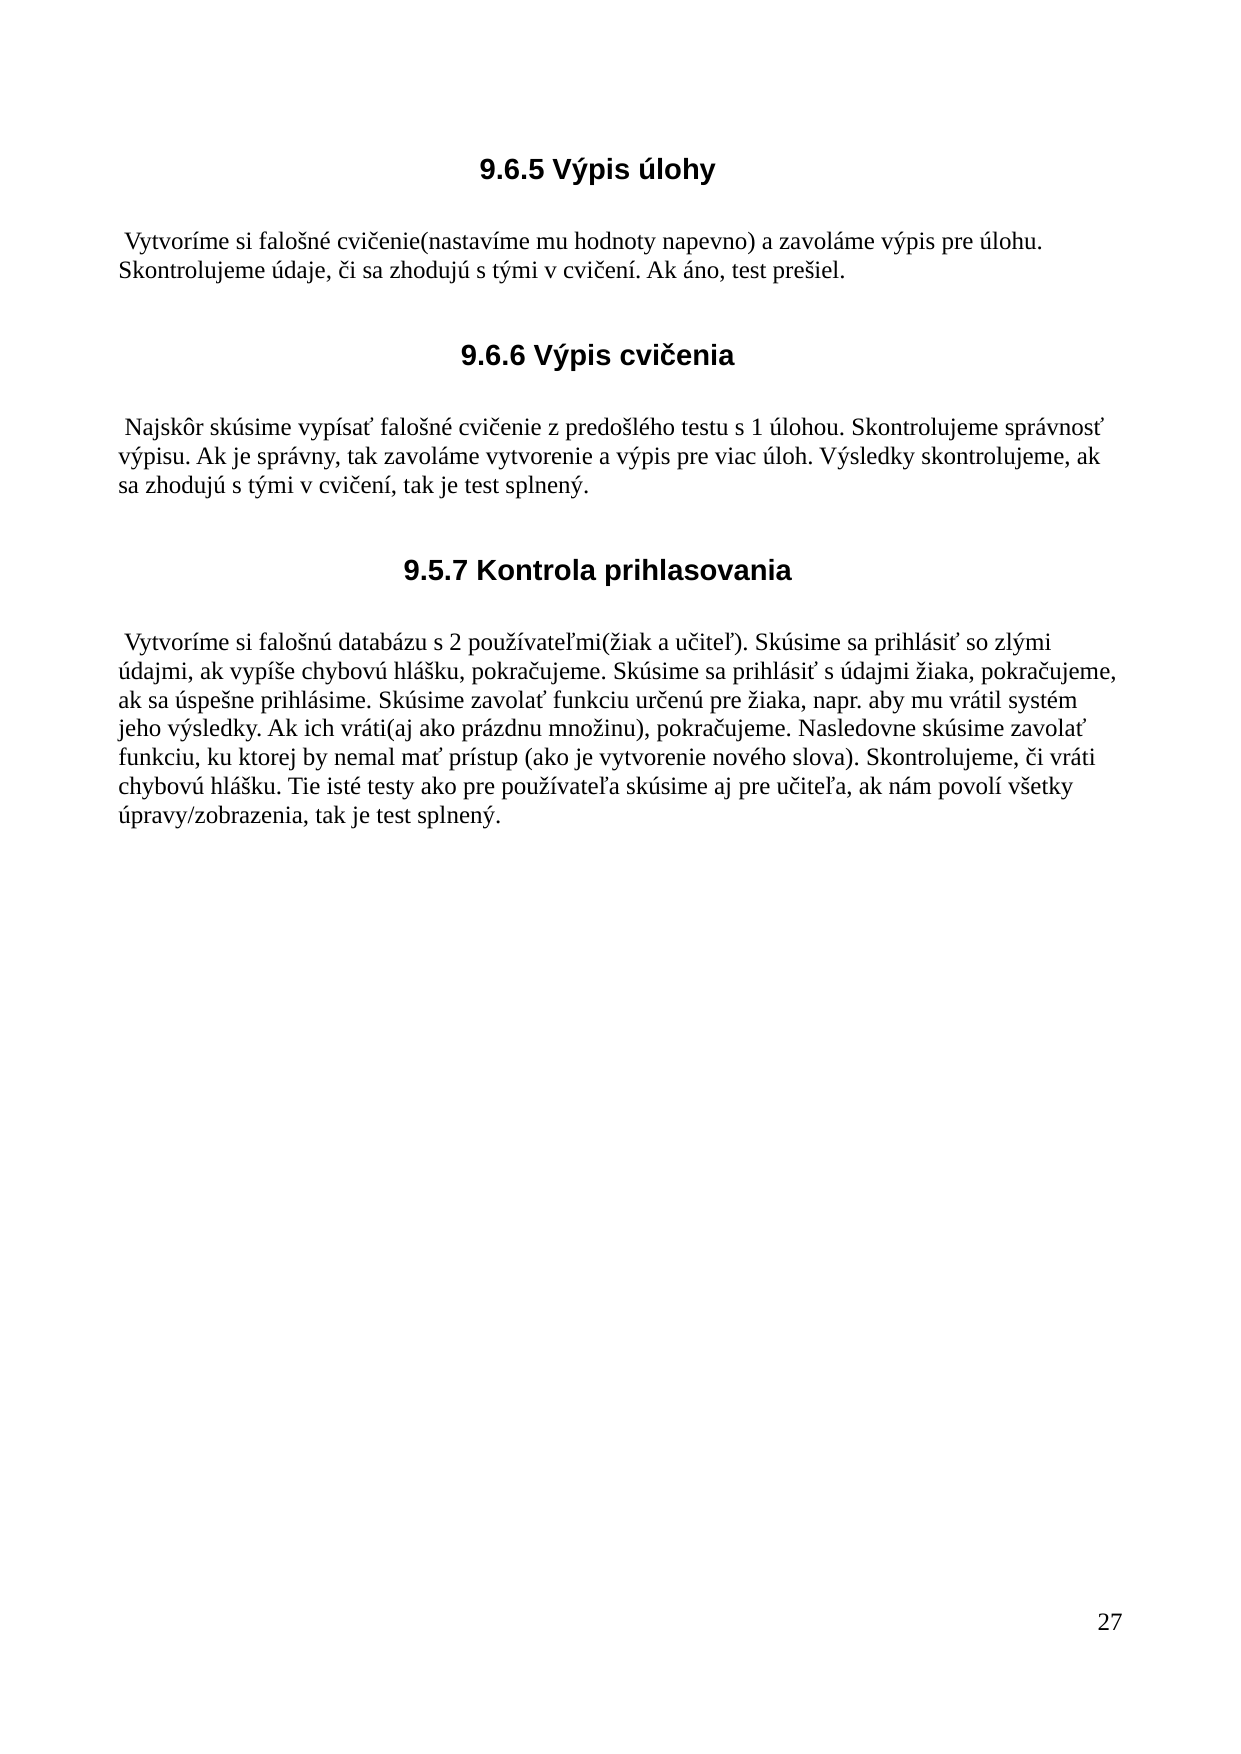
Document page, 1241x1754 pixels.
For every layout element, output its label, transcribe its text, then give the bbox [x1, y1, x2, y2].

subtitle 9.6.5 Výpis úlohy [73, 152, 1122, 185]
subtitle 9.5.7 Kontrola prihlasovania [73, 552, 1122, 586]
subtitle 9.6.6 Výpis cvičenia [73, 338, 1122, 371]
text Vytvoríme si falošnú databázu s 2 používateľmi(žiak a učiteľ). Skúsime sa prihlásiť so zlými údajmi, ak vypíše chybovú hlášku, pokračujeme. Skúsime sa prihlásiť s údajmi žiaka, pokračujeme, ak sa úspešne prihlásime. Skúsime zavolať funkciu určenú pre žiaka, napr. aby mu vrátil systém jeho výsledky. Ak ich vráti(aj ako prázdnu množinu), pokračujeme. Nasledovne skúsime zavolať funkciu, ku ktorej by nemal mať prístup (ako je vytvorenie nového slova). Skontrolujeme, či vráti chybovú hlášku. Tie isté testy ako pre používateľa skúsime aj pre učiteľa, ak nám povolí všetky úpravy/zobrazenia, tak je test splnený. [118, 627, 1122, 828]
text Najskôr skúsime vypísať falošné cvičenie z predošlého testu s 1 úlohou. Skontrolujeme správnosť výpisu. Ak je správny, tak zavoláme vytvorenie a výpis pre viac úloh. Výsledky skontrolujeme, ak sa zhodujú s tými v cvičení, tak je test splnený. [118, 412, 1122, 499]
text Vytvoríme si falošné cvičenie(nastavíme mu hodnoty napevno) a zavoláme výpis pre úlohu. Skontrolujeme údaje, či sa zhodujú s tými v cvičení. Ak áno, test prešiel. [118, 226, 1122, 284]
